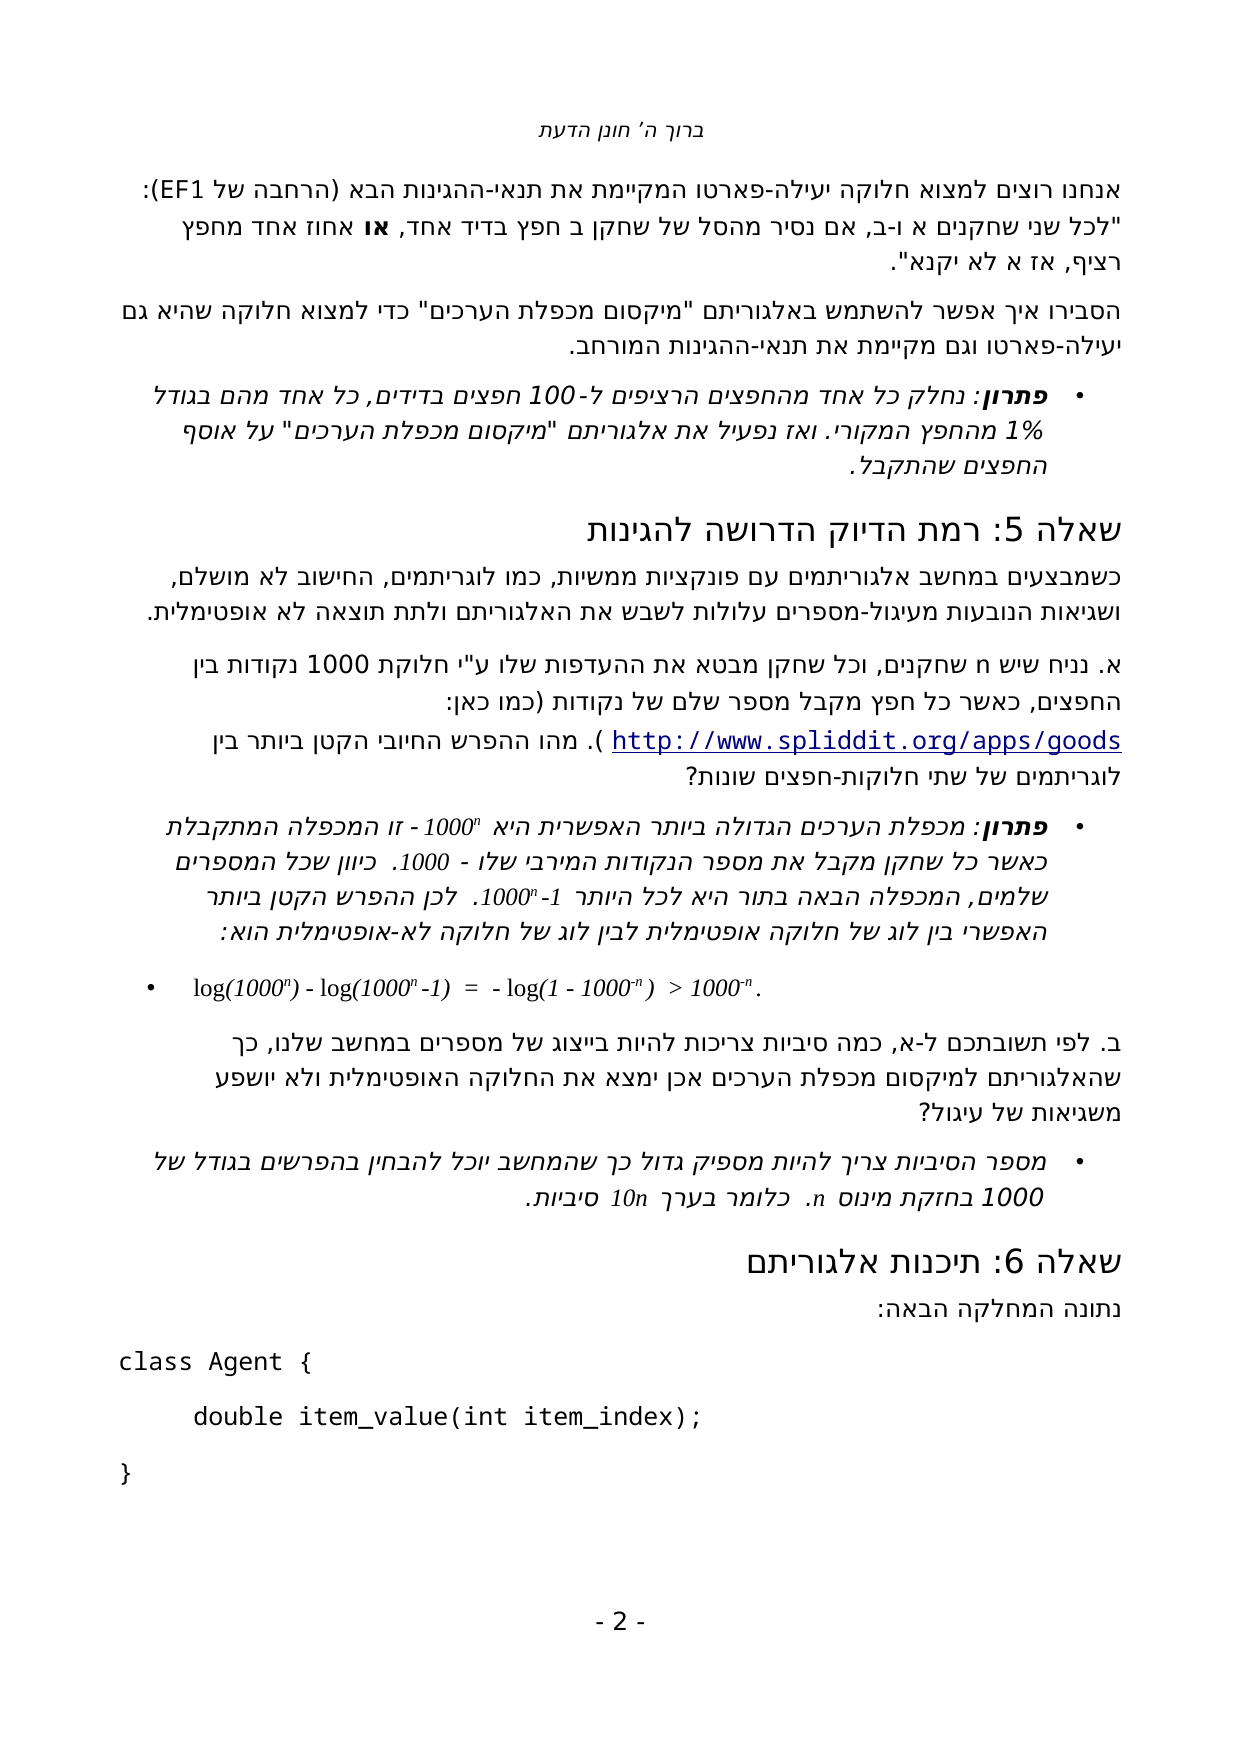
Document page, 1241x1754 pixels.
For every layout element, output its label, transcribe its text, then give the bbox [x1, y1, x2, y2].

text אנחנו רוצים למצוא חלוקה יעילה-פארטו המקיימת את תנאי-ההגינות הבא (הרחבה של EF1): "לכל שני שחקנים א ו-ב, אם נסיר מהסל של שחקן ב חפץ בדיד אחד, או אחוז אחד מחפץ רציף, אז א לא יקנא". [118, 172, 1122, 276]
text } [118, 1454, 1122, 1488]
text הסבירו איך אפשר להשתמש באלגוריתם "מיקסום מכפלת הערכים" כדי למצוא חלוקה שהיא גם יעילה-פארטו וגם מקיימת את תנאי-ההגינות המורחב. [118, 296, 1122, 361]
list log(1000n) - log(1000n -1) = - log(1 - 1000-n ) > 1000-n . [156, 973, 1122, 1002]
text א. נניח שיש n שחקנים, וכל שחקן מבטא את ההעדפות שלו ע"י חלוקת 1000 נקודות בין החפצים, כאשר כל חפץ מקבל מספר שלם של נקודות (כמו כאן: http://www.spliddit.org/apps/goods ). מהו ההפרש החיובי הקטן ביותר בין לוגריתמים של שתי חלוקות-חפצים שונות? [118, 647, 1122, 792]
text נתונה המחלקה הבאה: [118, 1294, 1122, 1323]
list פתרון: מכפלת הערכים הגדולה ביותר האפשרית היא 1000n - זו המכפלה המתקבלת כאשר כל שחקן מקבל את מספר הנקודות המירבי שלו - 1000. כיוון שכל המספרים שלמים, המכפלה הבאה בתור היא לכל היותר 1000n -1. לכן ההפרש הקטן ביותר האפשרי בין לוג של חלוקה אופטימלית לבין לוג של חלוקה לא-אופטימלית הוא: [118, 812, 1084, 947]
text class Agent { [118, 1344, 1122, 1378]
list פתרון: נחלק כל אחד מהחפצים הרציפים ל-100 חפצים בדידים, כל אחד מהם בגודל 1% מהחפץ המקורי. ואז נפעיל את אלגוריתם "מיקסום מכפלת הערכים" על אוסף החפצים שהתקבל. [118, 381, 1084, 480]
list מספר הסיביות צריך להיות מספיק גדול כך שהמחשב יוכל להבחין בהפרשים בגודל של 1000 בחזקת מינוס n. כלומר בערך 10n סיביות. [118, 1148, 1084, 1212]
text ב. לפי תשובתכם ל-א, כמה סיביות צריכות להיות בייצוג של מספרים במחשב שלנו, כך שהאלגוריתם למיקסום מכפלת הערכים אכן ימצא את החלוקה האופטימלית ולא יושפע משגיאות של עיגול? [118, 1028, 1122, 1127]
text double item_value(int item_index); [118, 1399, 1122, 1433]
text כשמבצעים במחשב אלגוריתמים עם פונקציות ממשיות, כמו לוגריתמים, החישוב לא מושלם, ושגיאות הנובעות מעיגול-מספרים עלולות לשבש את האלגוריתם ולתת תוצאה לא אופטימלית. [118, 562, 1122, 626]
subtitle שאלה 5: רמת הדיוק הדרושה להגינות [118, 511, 1122, 550]
subtitle שאלה 6: תיכנות אלגוריתם [118, 1243, 1122, 1282]
